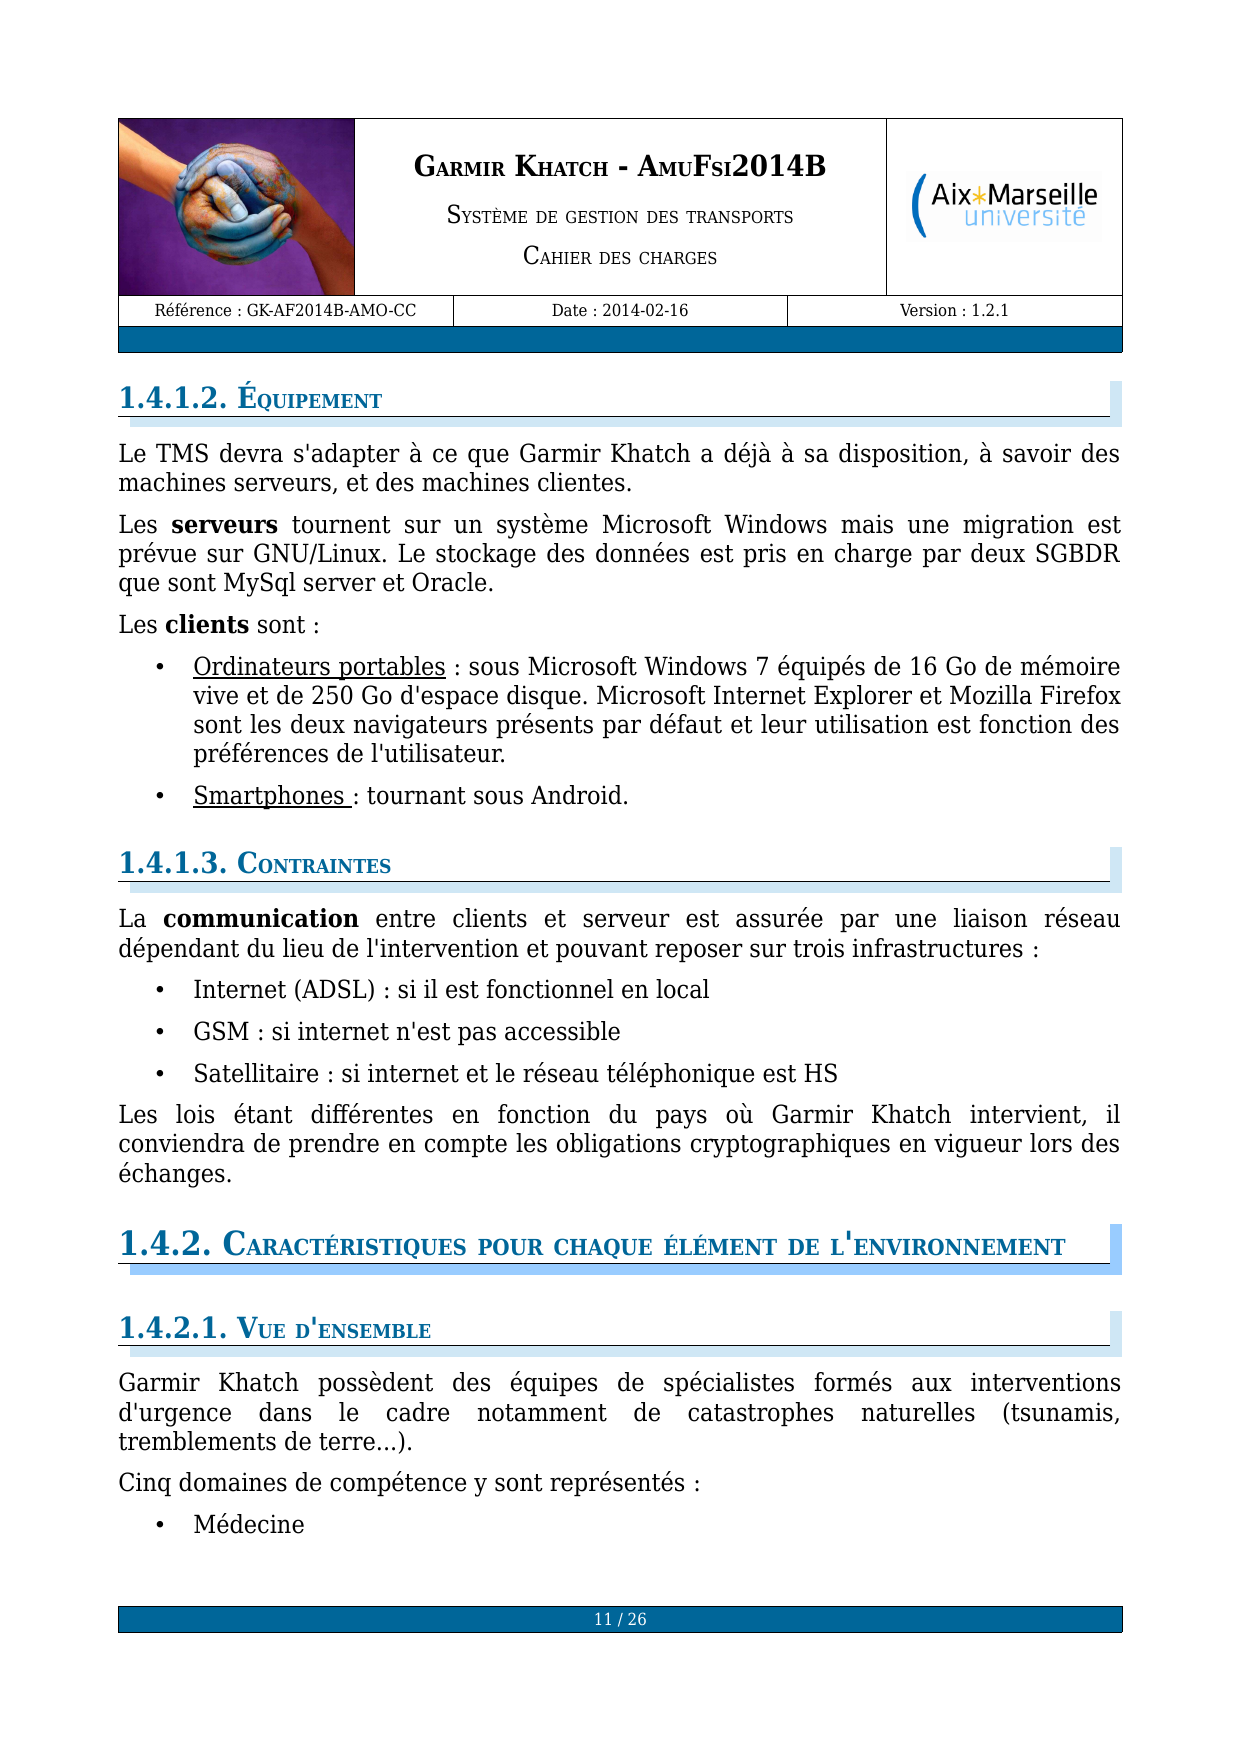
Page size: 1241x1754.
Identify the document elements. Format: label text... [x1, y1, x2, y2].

subtitle Équipement [118, 381, 1110, 416]
list GSM : si internet n'est pas accessible [156, 1017, 1122, 1046]
picture [119, 119, 354, 295]
list Ordinateurs portables : sous Microsoft Windows 7 équipés de 16 Go de mémoire vive et de 250 Go d'espace disque. Microsoft Internet Explorer et Mozilla Firefox sont les deux navigateurs présents par défaut et leur utilisation est fonction des préférences de l'utilisateur. [156, 652, 1122, 769]
text Le TMS devra s'adapter à ce que Garmir Khatch a déjà à sa disposition, à savoir des machines serveurs, et des machines clientes. [118, 439, 1122, 497]
text La communication entre clients et serveur est assurée par une liaison réseau dépendant du lieu de l'intervention et pouvant reposer sur trois infrastructures : [118, 904, 1122, 963]
list Médecine [156, 1510, 1122, 1539]
subtitle Caractéristiques pour chaque élément de l'environnement [118, 1224, 1110, 1263]
subtitle Vue d'ensemble [118, 1311, 1110, 1345]
text Les serveurs tournent sur un système Microsoft Windows mais une migration est prévue sur GNU/Linux. Le stockage des données est pris en charge par deux SGBDR que sont MySql server et Oracle. [118, 510, 1122, 598]
list Internet (ADSL) : si il est fonctionnel en local [156, 976, 1122, 1005]
list Smartphones : tournant sous Android. [156, 781, 1122, 810]
text Les clients sont : [118, 610, 1122, 639]
list Satellitaire : si internet et le réseau téléphonique est HS [156, 1059, 1122, 1088]
subtitle Contraintes [118, 847, 1110, 881]
text Les lois étant différentes en fonction du pays où Garmir Khatch intervient, il conviendra de prendre en compte les obligations cryptographiques en vigueur lors des échanges. [118, 1101, 1122, 1188]
text Garmir Khatch possèdent des équipes de spécialistes formés aux interventions d'urgence dans le cadre notamment de catastrophes naturelles (tsunamis, tremblements de terre...). [118, 1368, 1122, 1456]
picture [887, 126, 1122, 288]
text Cinq domaines de compétence y sont représentés : [118, 1468, 1122, 1498]
